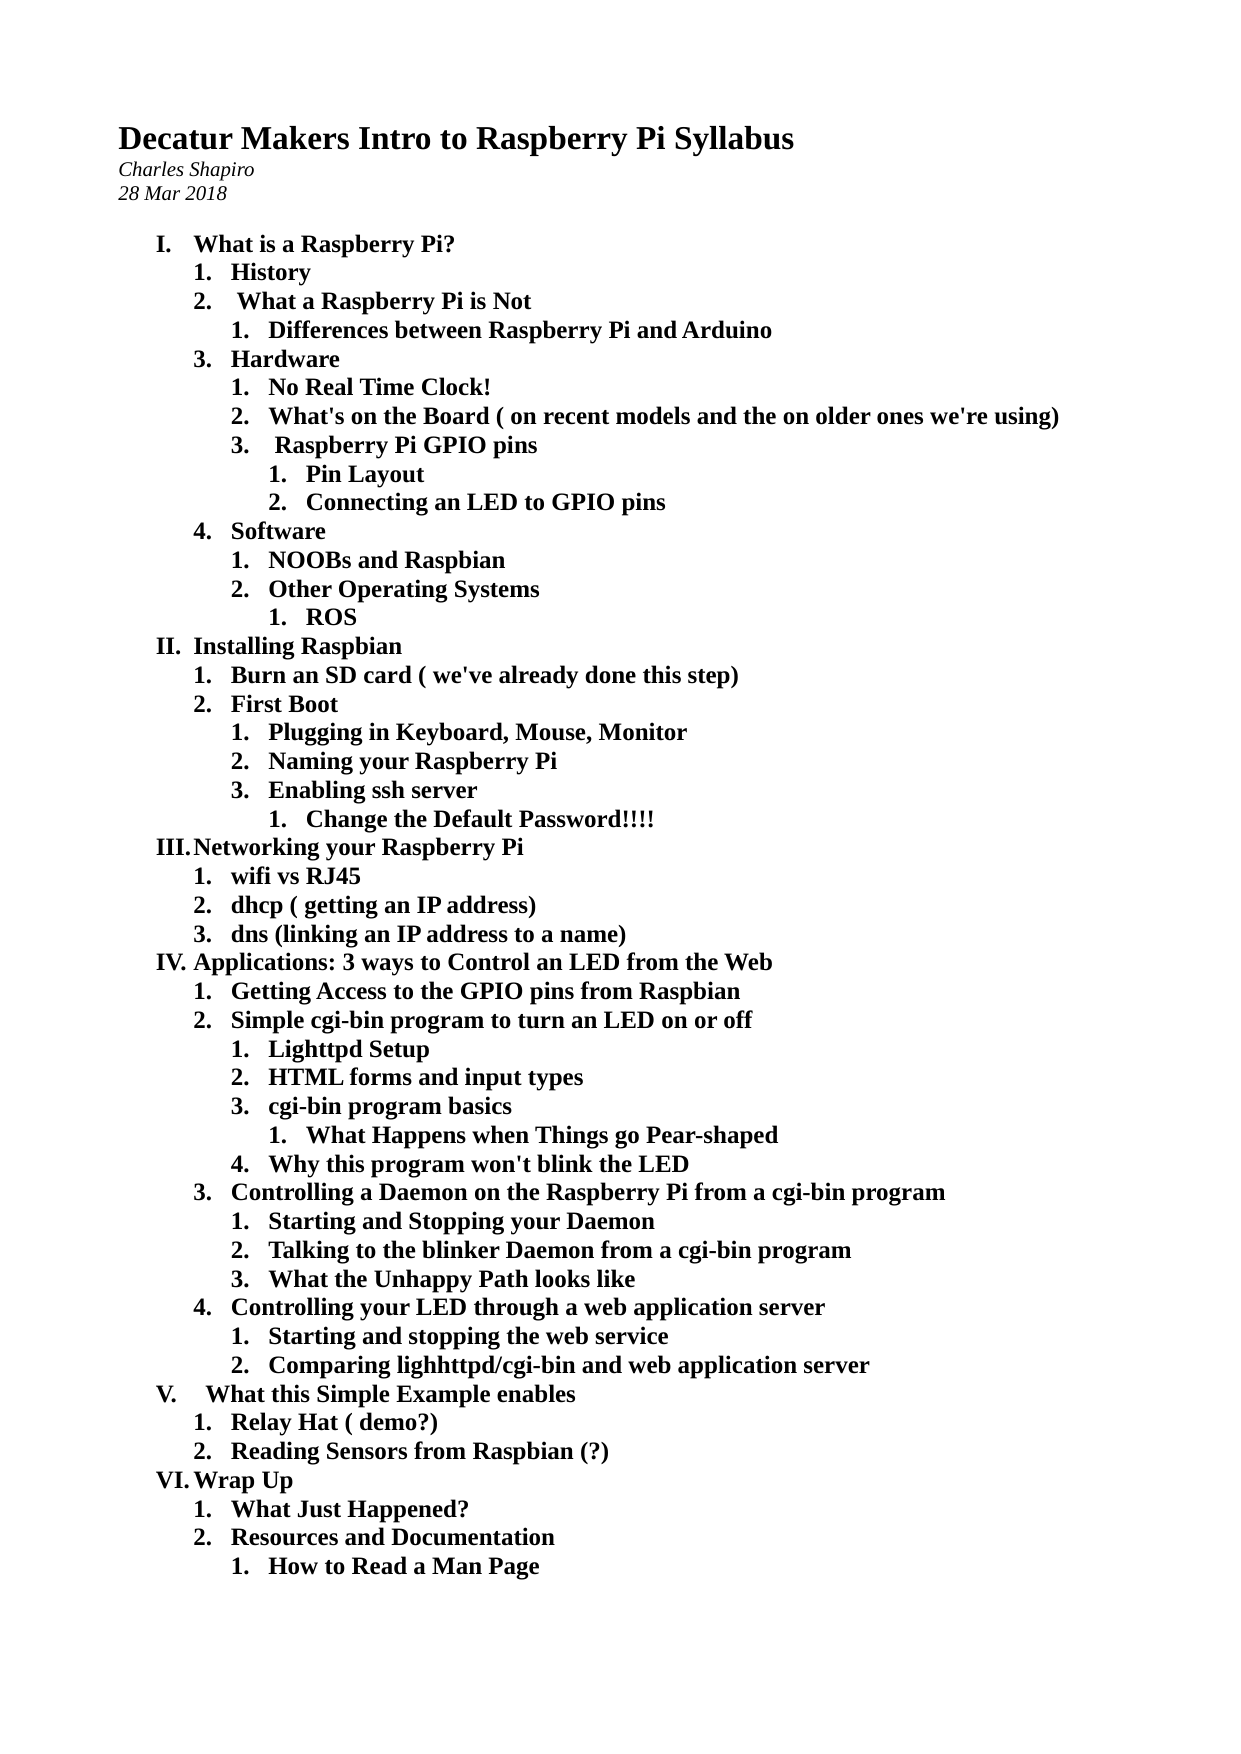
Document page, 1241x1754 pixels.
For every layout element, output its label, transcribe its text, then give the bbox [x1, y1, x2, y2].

list Pin Layout [268, 459, 1122, 487]
list No Real Time Clock! [231, 372, 1122, 401]
list Simple cgi-bin program to turn an LED on or off [193, 1005, 1122, 1034]
list Controlling a Daemon on the Raspberry Pi from a cgi-bin program [193, 1177, 1122, 1206]
list What a Raspberry Pi is Not [193, 286, 1122, 315]
list Resources and Documentation [193, 1522, 1122, 1551]
list Differences between Raspberry Pi and Arduino [231, 315, 1122, 344]
list Controlling your LED through a web application server [193, 1292, 1122, 1321]
list Networking your Raspberry Pi [156, 832, 1122, 861]
list What the Unhappy Path looks like [231, 1264, 1122, 1292]
list What is a Raspberry Pi? [156, 229, 1122, 257]
list What's on the Board ( on recent models and the on older ones we're using) [231, 401, 1122, 430]
list Getting Access to the GPIO pins from Raspbian [193, 976, 1122, 1005]
list Hardware [193, 344, 1122, 372]
list Comparing lighhttpd/cgi-bin and web application server [231, 1350, 1122, 1379]
list Applications: 3 ways to Control an LED from the Web [156, 947, 1122, 976]
list Starting and stopping the web service [231, 1321, 1122, 1350]
list What Just Happened? [193, 1494, 1122, 1522]
list What Happens when Things go Pear-shaped [268, 1120, 1122, 1149]
list Connecting an LED to GPIO pins [268, 487, 1122, 516]
list HTML forms and input types [231, 1062, 1122, 1091]
list Other Operating Systems [231, 574, 1122, 602]
list Installing Raspbian [156, 631, 1122, 660]
list Burn an SD card ( we've already done this step) [193, 660, 1122, 689]
list ROS [268, 602, 1122, 631]
list Change the Default Password!!!! [268, 804, 1122, 832]
list Software [193, 516, 1122, 545]
list Lighttpd Setup [231, 1034, 1122, 1062]
list Reading Sensors from Raspbian (?) [193, 1436, 1122, 1465]
list Raspberry Pi GPIO pins [231, 430, 1122, 459]
list wifi vs RJ45 [193, 861, 1122, 890]
text 28 Mar 2018 [118, 181, 1122, 204]
list Wrap Up [156, 1465, 1122, 1494]
list Naming your Raspberry Pi [231, 746, 1122, 775]
list dns (linking an IP address to a name) [193, 919, 1122, 947]
list NOOBs and Raspbian [231, 545, 1122, 574]
list Enabling ssh server [231, 775, 1122, 804]
list Relay Hat ( demo?) [193, 1407, 1122, 1436]
list Talking to the blinker Daemon from a cgi-bin program [231, 1235, 1122, 1264]
list dhcp ( getting an IP address) [193, 890, 1122, 919]
list Starting and Stopping your Daemon [231, 1206, 1122, 1235]
list Why this program won't blink the LED [231, 1149, 1122, 1177]
list cgi-bin program basics [231, 1091, 1122, 1120]
list Plugging in Keyboard, Mouse, Monitor [231, 717, 1122, 746]
list History [193, 257, 1122, 286]
list First Boot [193, 689, 1122, 717]
list How to Read a Man Page [231, 1551, 1122, 1580]
text Decatur Makers Intro to Raspberry Pi Syllabus [118, 118, 1122, 156]
list What this Simple Example enables [156, 1379, 1122, 1407]
text Charles Shapiro [118, 156, 1122, 181]
